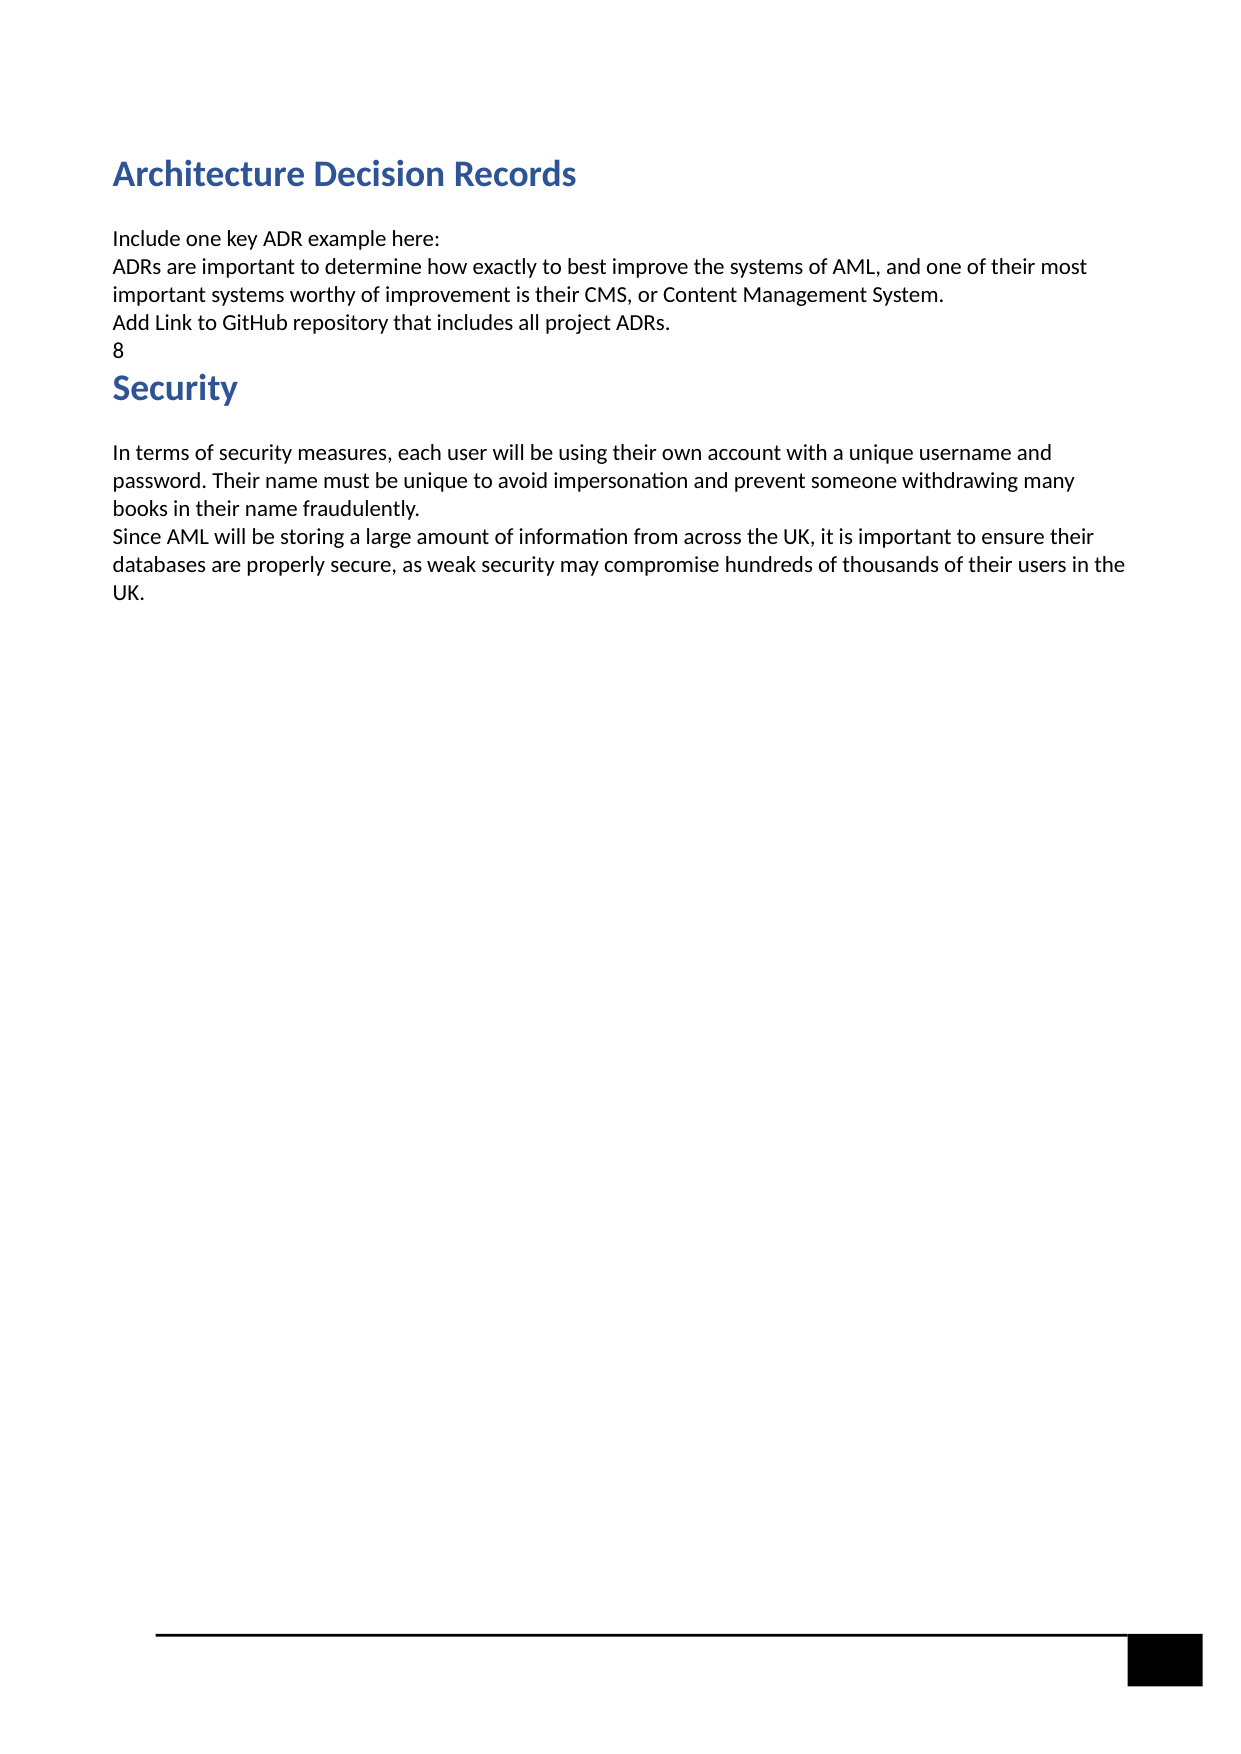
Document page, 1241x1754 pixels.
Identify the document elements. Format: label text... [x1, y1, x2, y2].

text Add Link to GitHub repository that includes all project ADRs. [112, 308, 1128, 336]
text 8 [112, 336, 1128, 364]
subtitle Architecture Decision Records [112, 150, 1128, 196]
text ADRs are important to determine how exactly to best improve the systems of AML, and one of their most important systems worthy of improvement is their CMS, or Content Management System. [112, 252, 1128, 308]
text In terms of security measures, each user will be using their own account with a unique username and password. Their name must be unique to avoid impersonation and prevent someone withdrawing many books in their name fraudulently. [112, 438, 1128, 522]
subtitle Security [112, 364, 1128, 410]
text Include one key ADR example here: [112, 224, 1128, 252]
text Since AML will be storing a large amount of information from across the UK, it is important to ensure their databases are properly secure, as weak security may compromise hundreds of thousands of their users in the UK. [112, 522, 1128, 606]
